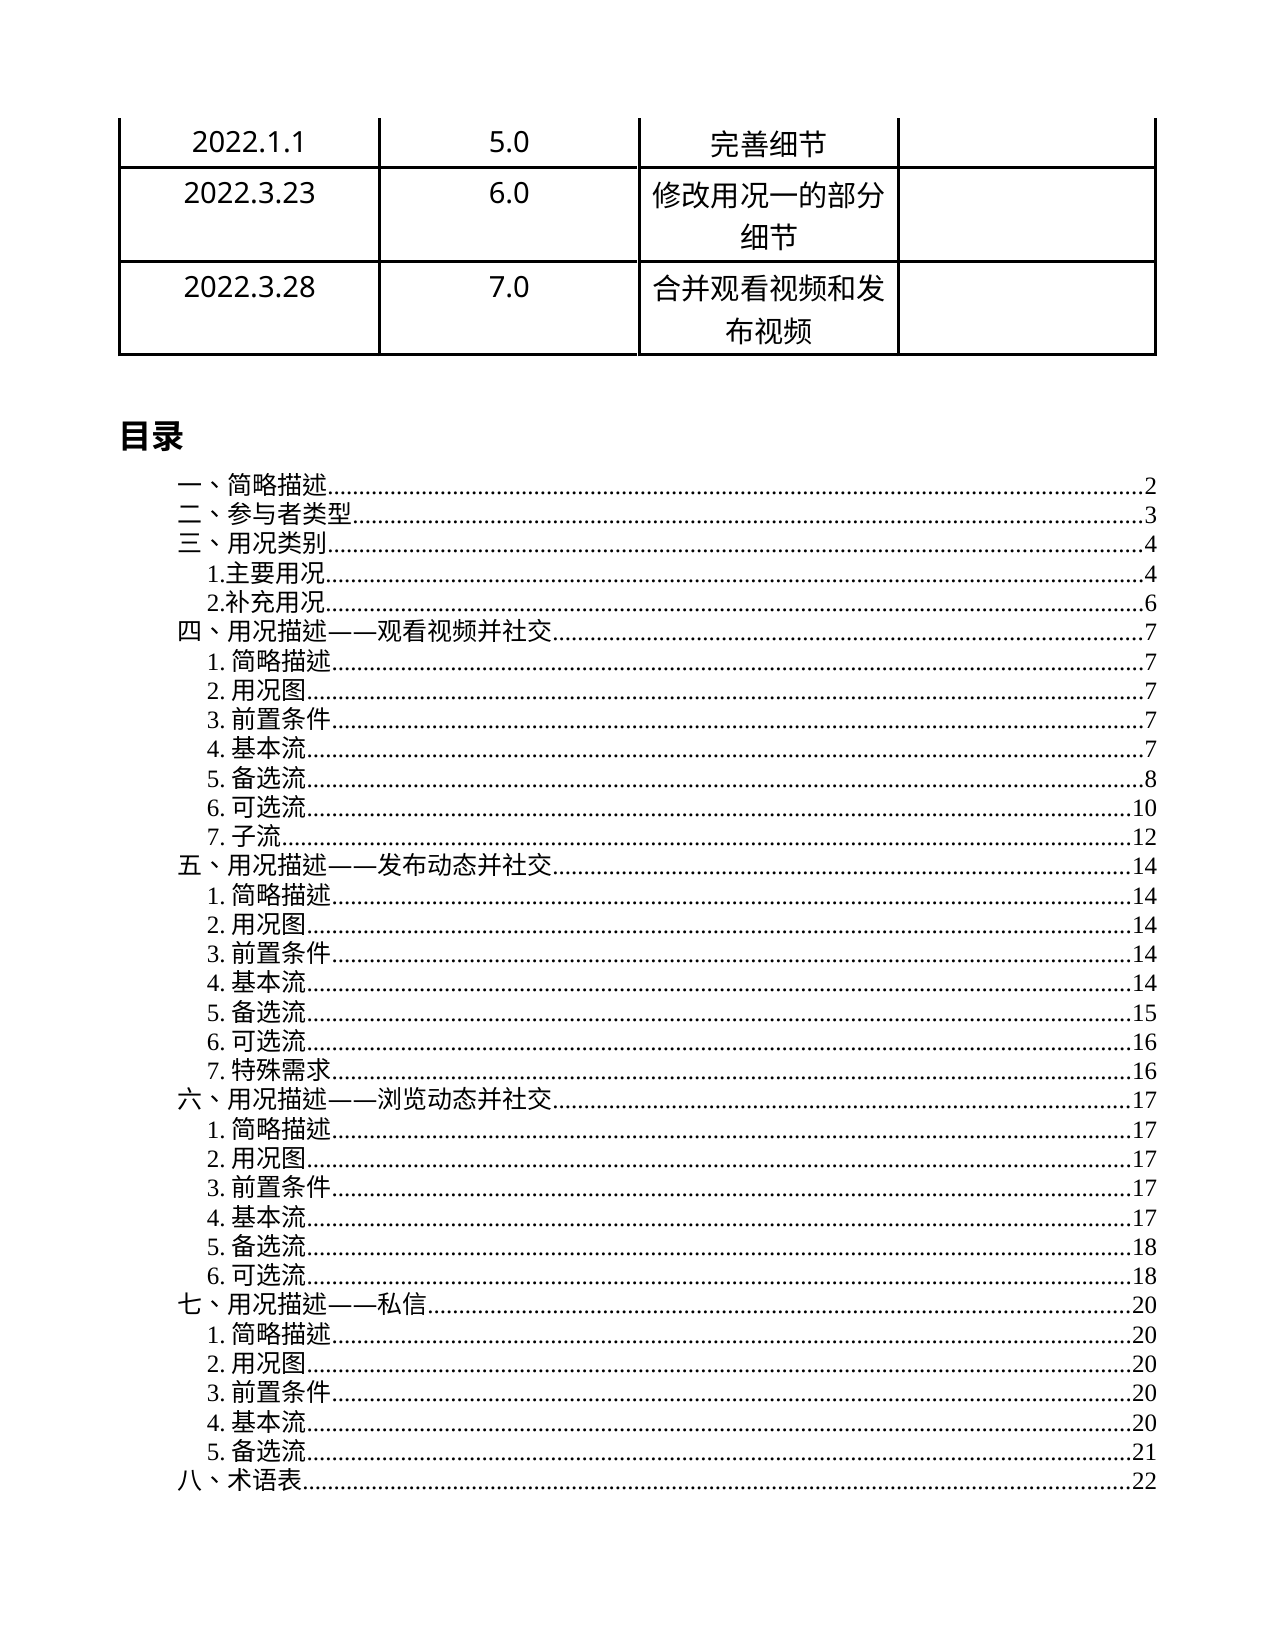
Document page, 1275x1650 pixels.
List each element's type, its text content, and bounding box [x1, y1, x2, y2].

text 2.补充用况 6 [207, 588, 1157, 617]
text 2. 用况图 7 [207, 676, 1157, 705]
table_cell 5.0 [381, 118, 637, 166]
text 7. 子流 12 [207, 822, 1157, 851]
text 3. 前置条件 17 [207, 1173, 1157, 1203]
text 八、术语表 22 [177, 1466, 1157, 1495]
table_cell [900, 118, 1154, 166]
text 4. 基本流 17 [207, 1203, 1157, 1232]
text 5. 备选流 8 [207, 764, 1157, 793]
text 5. 备选流 18 [207, 1232, 1157, 1261]
text 7. 特殊需求 16 [207, 1056, 1157, 1086]
text 1. 简略描述 14 [207, 881, 1157, 910]
table_cell 合并观看视频和发布视频 [641, 263, 897, 353]
text 五、用况描述——发布动态并社交 14 [177, 851, 1157, 881]
table_cell 6.0 [381, 169, 637, 260]
text 6. 可选流 18 [207, 1261, 1157, 1291]
text 2. 用况图 20 [207, 1349, 1157, 1378]
text 6. 可选流 10 [207, 793, 1157, 822]
text 5. 备选流 21 [207, 1437, 1157, 1466]
text 1. 简略描述 20 [207, 1320, 1157, 1349]
table_cell [900, 169, 1154, 260]
text 4. 基本流 20 [207, 1408, 1157, 1437]
text 4. 基本流 7 [207, 734, 1157, 764]
text 七、用况描述——私信 20 [177, 1291, 1157, 1320]
text 1.主要用况 4 [207, 559, 1157, 588]
text 6. 可选流 16 [207, 1027, 1157, 1056]
text 4. 基本流 14 [207, 968, 1157, 998]
table_cell 2022.3.28 [121, 263, 378, 353]
table_cell 2022.1.1 [121, 118, 378, 166]
text 1. 简略描述 7 [207, 647, 1157, 676]
table_cell [900, 263, 1154, 353]
table_cell 完善细节 [641, 118, 897, 166]
text 3. 前置条件 7 [207, 705, 1157, 734]
text 5. 备选流 15 [207, 998, 1157, 1027]
table_cell 修改用况一的部分细节 [641, 169, 897, 260]
text 六、用况描述——浏览动态并社交 17 [177, 1086, 1157, 1115]
subtitle 目录 [118, 410, 1157, 458]
text 3. 前置条件 20 [207, 1378, 1157, 1408]
text 3. 前置条件 14 [207, 939, 1157, 968]
text 四、用况描述——观看视频并社交 7 [177, 617, 1157, 647]
text 1. 简略描述 17 [207, 1115, 1157, 1144]
text 三、用况类别 4 [177, 529, 1157, 559]
text 2. 用况图 14 [207, 910, 1157, 939]
text 一、简略描述 2 [177, 471, 1157, 500]
table_cell 2022.3.23 [121, 169, 378, 260]
text 二、参与者类型 3 [177, 500, 1157, 529]
text 2. 用况图 17 [207, 1144, 1157, 1173]
table_cell 7.0 [381, 263, 637, 353]
